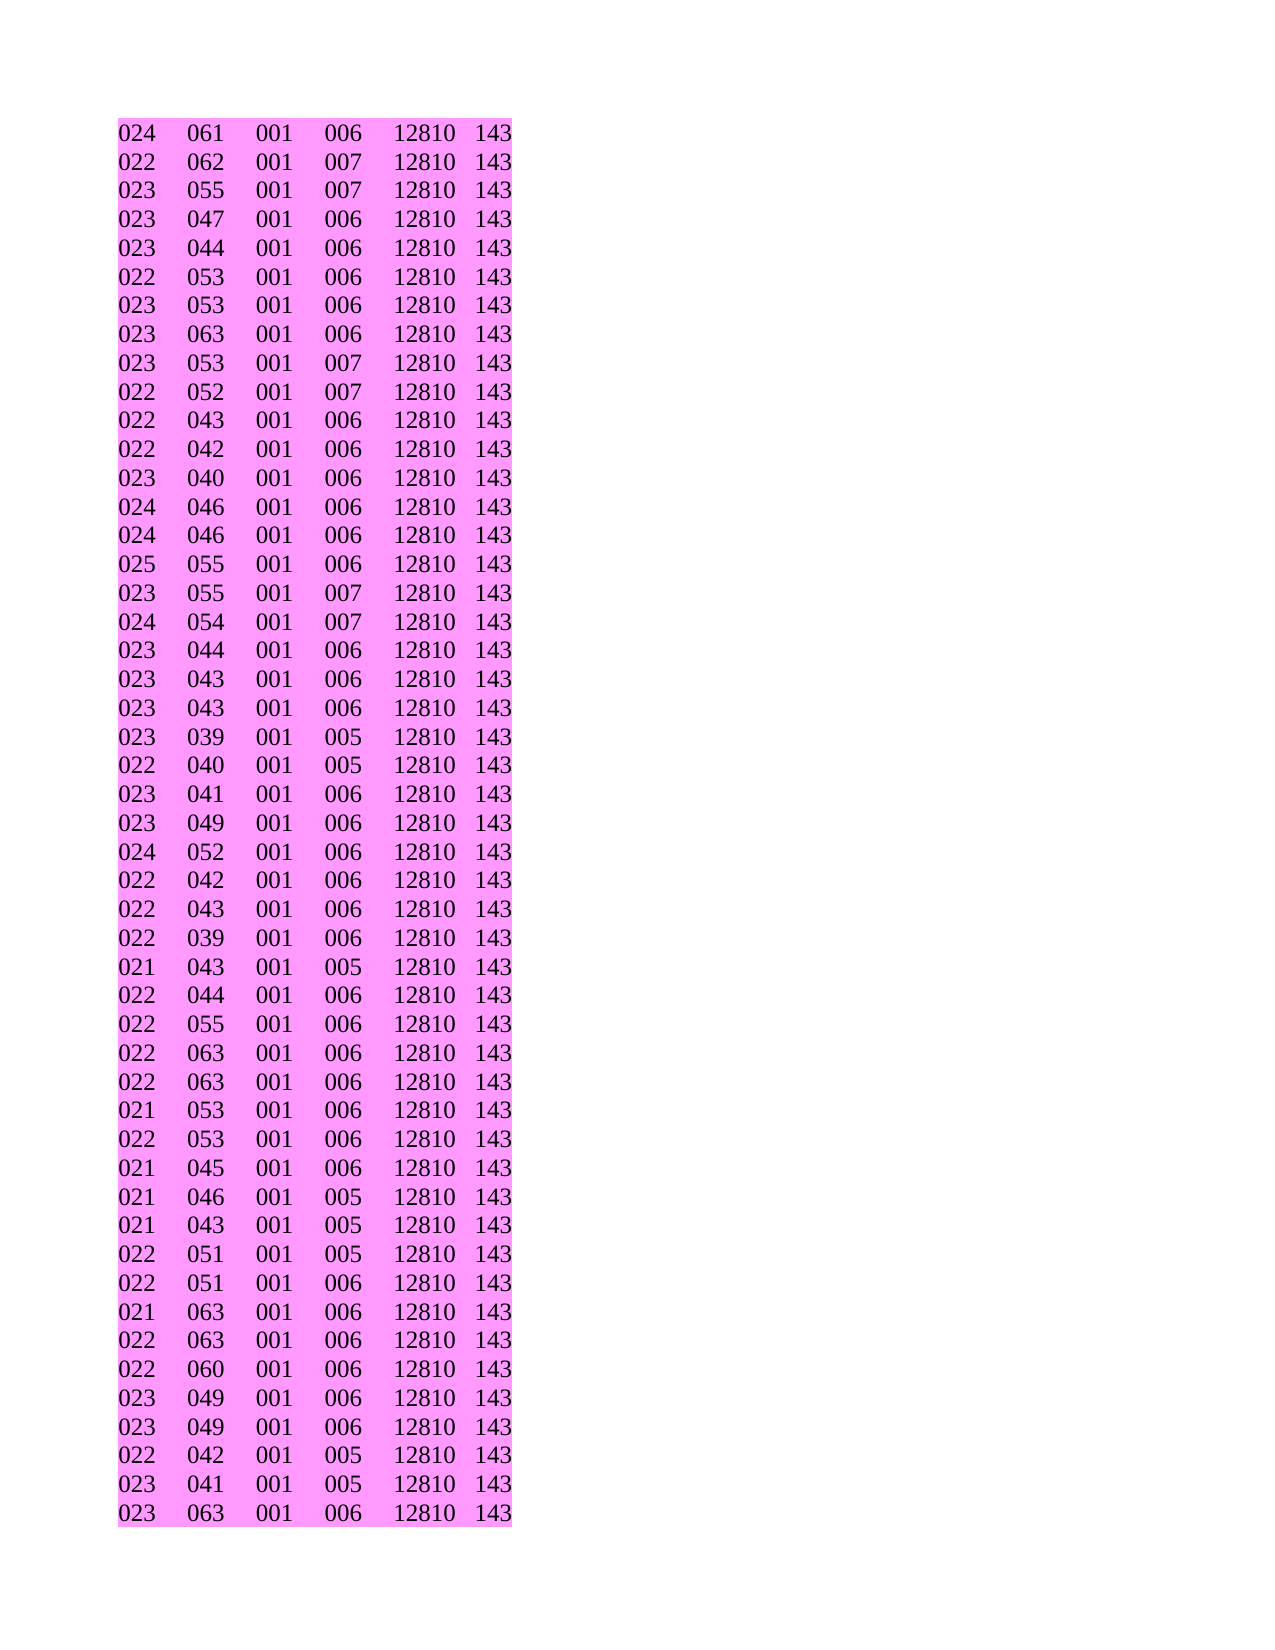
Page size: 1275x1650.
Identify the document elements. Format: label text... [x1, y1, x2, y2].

text 025 055 001 006 12810 143 [118, 549, 1157, 578]
text 022 043 001 006 12810 143 [118, 894, 1157, 923]
text 022 051 001 005 12810 143 [118, 1239, 1157, 1268]
text 021 045 001 006 12810 143 [118, 1153, 1157, 1182]
text 021 043 001 005 12810 143 [118, 1211, 1157, 1239]
text 022 044 001 006 12810 143 [118, 981, 1157, 1009]
text 023 063 001 006 12810 143 [118, 319, 1157, 348]
text 022 042 001 005 12810 143 [118, 1441, 1157, 1469]
text 022 040 001 005 12810 143 [118, 751, 1157, 779]
text 021 053 001 006 12810 143 [118, 1096, 1157, 1124]
text 023 049 001 006 12810 143 [118, 1412, 1157, 1441]
text 023 039 001 005 12810 143 [118, 722, 1157, 751]
text 022 042 001 006 12810 143 [118, 434, 1157, 463]
text 022 063 001 006 12810 143 [118, 1038, 1157, 1067]
text 023 049 001 006 12810 143 [118, 1383, 1157, 1412]
text 021 043 001 005 12810 143 [118, 952, 1157, 981]
text 022 053 001 006 12810 143 [118, 1124, 1157, 1153]
text 024 046 001 006 12810 143 [118, 521, 1157, 549]
text 023 041 001 006 12810 143 [118, 779, 1157, 808]
text 024 054 001 007 12810 143 [118, 607, 1157, 636]
text 022 063 001 006 12810 143 [118, 1067, 1157, 1096]
text 022 062 001 007 12810 143 [118, 147, 1157, 176]
text 021 063 001 006 12810 143 [118, 1297, 1157, 1326]
text 023 055 001 007 12810 143 [118, 578, 1157, 607]
text 022 055 001 006 12810 143 [118, 1009, 1157, 1038]
text 023 053 001 006 12810 143 [118, 291, 1157, 319]
text 024 052 001 006 12810 143 [118, 837, 1157, 866]
text 023 043 001 006 12810 143 [118, 693, 1157, 722]
text 023 044 001 006 12810 143 [118, 233, 1157, 262]
text 022 063 001 006 12810 143 [118, 1326, 1157, 1354]
text 024 046 001 006 12810 143 [118, 492, 1157, 521]
text 022 042 001 006 12810 143 [118, 866, 1157, 894]
text 022 043 001 006 12810 143 [118, 406, 1157, 434]
text 023 043 001 006 12810 143 [118, 664, 1157, 693]
text 023 044 001 006 12810 143 [118, 636, 1157, 664]
text 021 046 001 005 12810 143 [118, 1182, 1157, 1211]
text 024 061 001 006 12810 143 [118, 118, 1157, 147]
text 022 052 001 007 12810 143 [118, 377, 1157, 406]
text 023 053 001 007 12810 143 [118, 348, 1157, 377]
text 022 060 001 006 12810 143 [118, 1354, 1157, 1383]
text 023 040 001 006 12810 143 [118, 463, 1157, 492]
text 023 049 001 006 12810 143 [118, 808, 1157, 837]
text 022 053 001 006 12810 143 [118, 262, 1157, 291]
text 023 055 001 007 12810 143 [118, 176, 1157, 204]
text 023 041 001 005 12810 143 [118, 1469, 1157, 1498]
text 023 047 001 006 12810 143 [118, 204, 1157, 233]
text 022 051 001 006 12810 143 [118, 1268, 1157, 1297]
text 022 039 001 006 12810 143 [118, 923, 1157, 952]
text 023 063 001 006 12810 143 [118, 1498, 1157, 1527]
